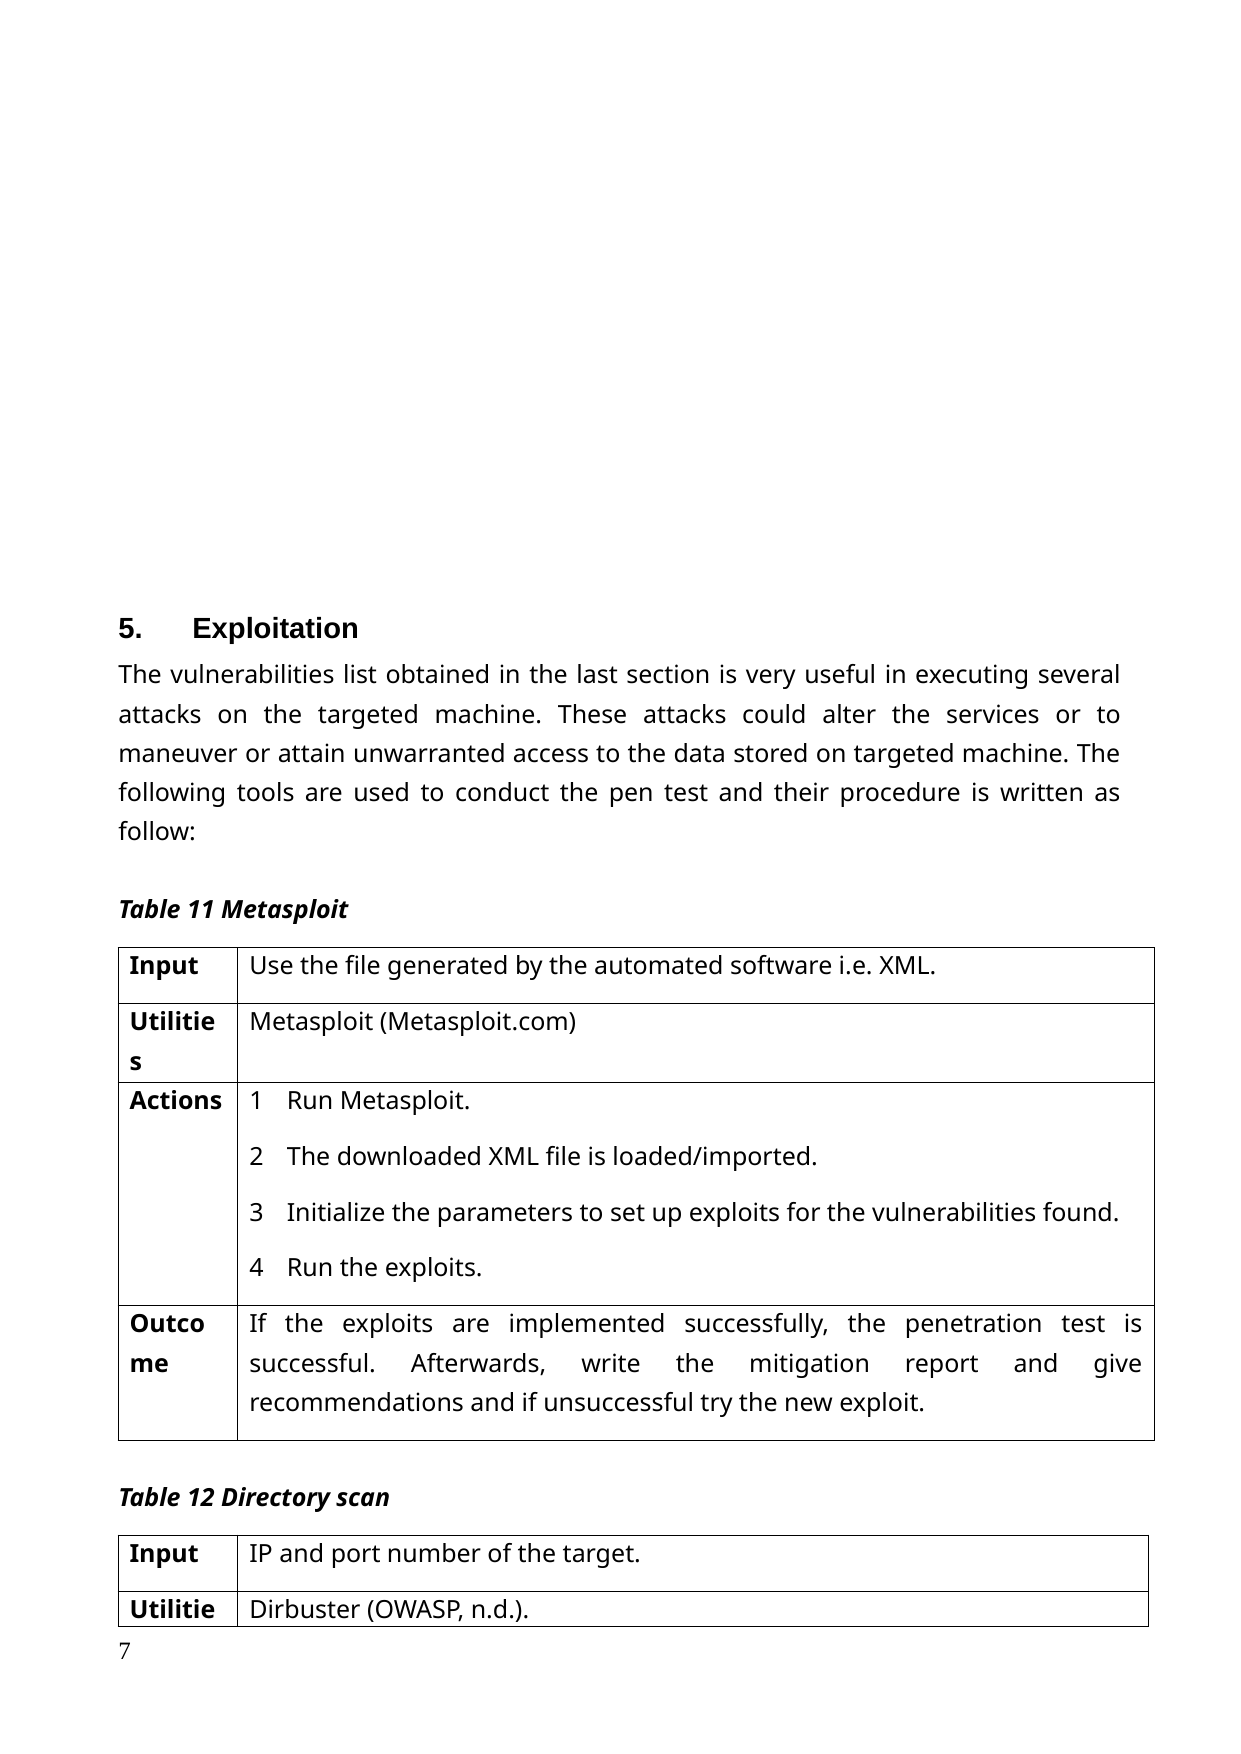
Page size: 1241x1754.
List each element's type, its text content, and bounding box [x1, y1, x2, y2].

text Table 12 Directory scan [118, 1480, 1122, 1514]
table_cell Utilities [119, 1004, 237, 1082]
table_header Input [119, 948, 237, 1003]
table_cell Run Metasploit. The downloaded XML file is loaded/imported. Initialize the parameters to set up exploits for the vulnerabilities found. Run the exploits. [238, 1083, 1154, 1305]
table_cell Dirbuster (OWASP, n.d.). [238, 1592, 1148, 1626]
table_header Input [119, 1536, 237, 1591]
table_cell Utilitie [119, 1592, 237, 1626]
table_cell Actions [119, 1083, 237, 1305]
table_header Use the file generated by the automated software i.e. XML. [238, 948, 1154, 1003]
table_cell Metasploit (Metasploit.com) [238, 1004, 1154, 1082]
text The vulnerabilities list obtained in the last section is very useful in executing several attacks on the targeted machine. These attacks could alter the services or to maneuver or attain unwarranted access to the data stored on targeted machine. The following tools are used to conduct the pen test and their procedure is written as follow: [118, 657, 1122, 848]
table_cell If the exploits are implemented successfully, the penetration test is successful. Afterwards, write the mitigation report and give recommendations and if unsuccessful try the new exploit. [238, 1306, 1154, 1439]
subtitle Exploitation [118, 611, 1122, 644]
table_cell Outcome [119, 1306, 237, 1439]
text Table 11 Metasploit [118, 892, 1122, 926]
table_header IP and port number of the target. [238, 1536, 1148, 1591]
